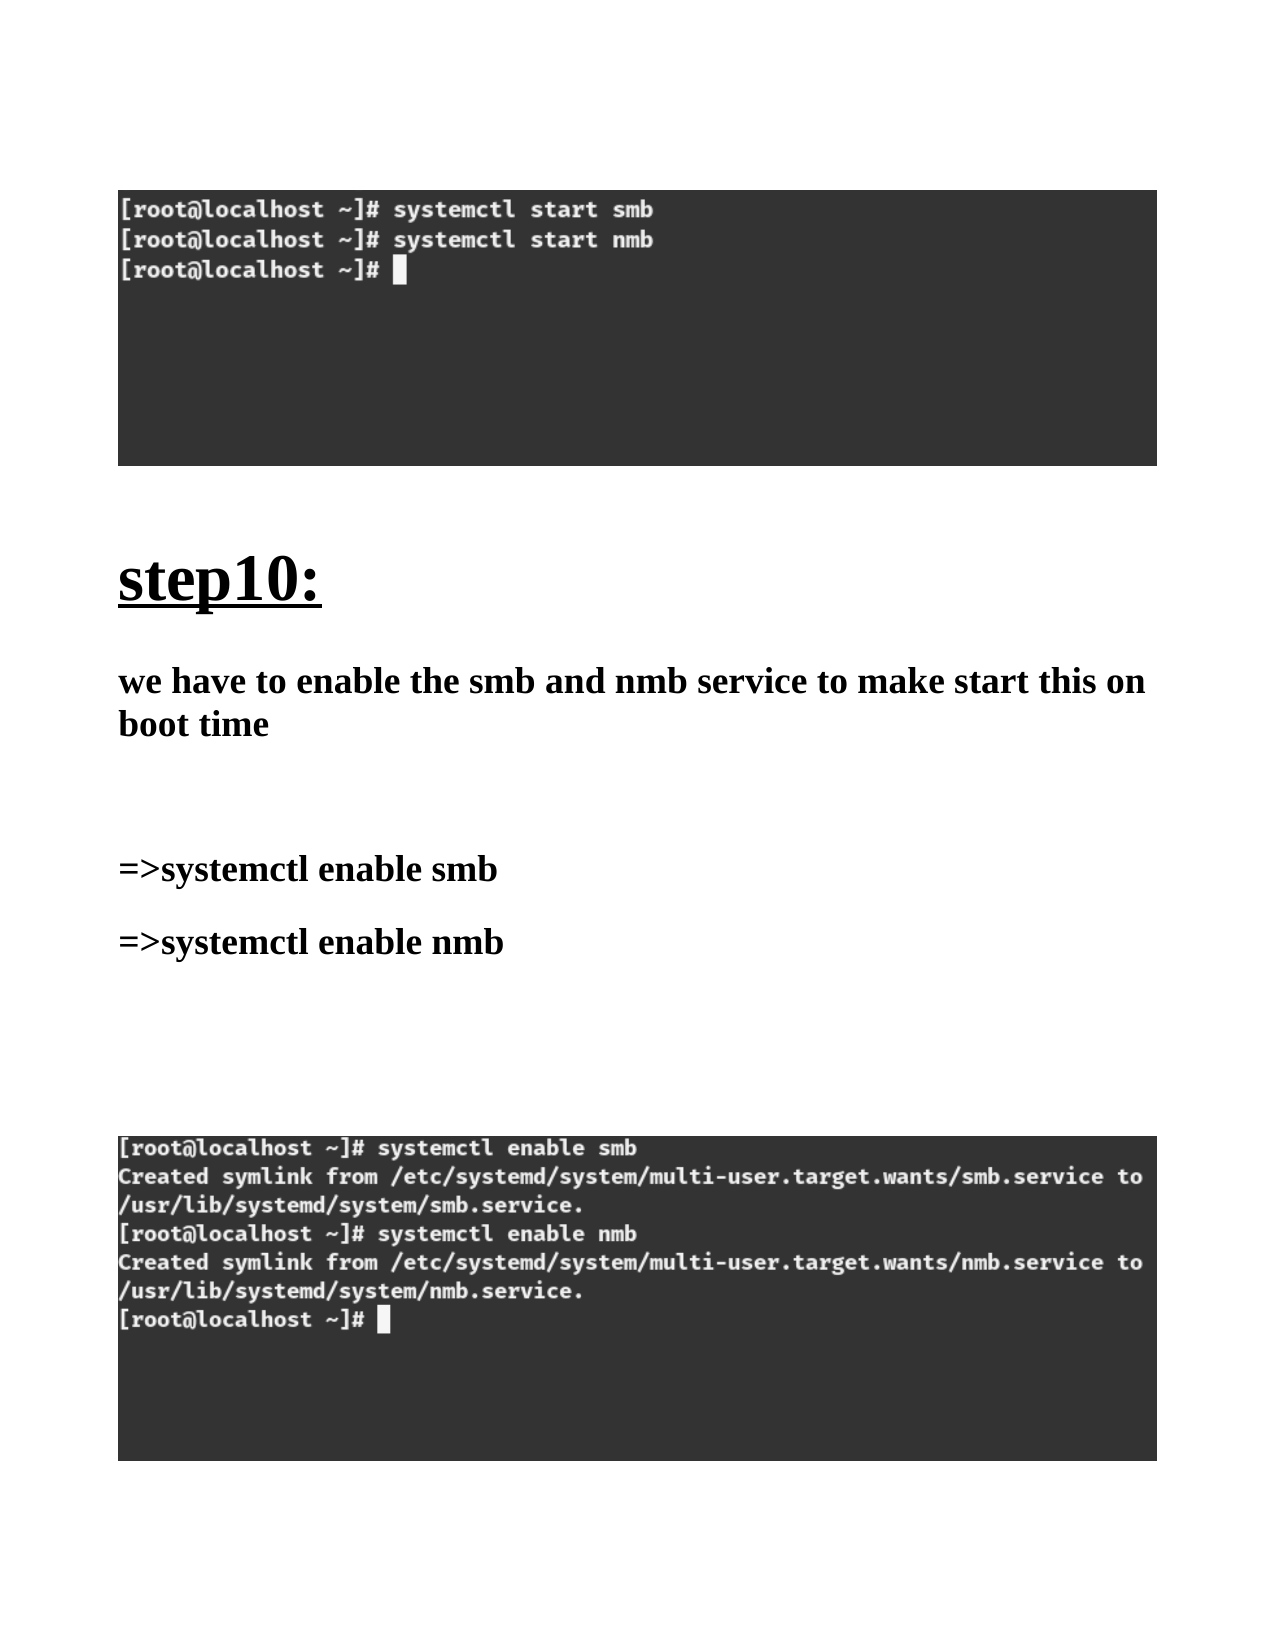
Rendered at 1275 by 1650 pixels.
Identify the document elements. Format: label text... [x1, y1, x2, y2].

text step10: [118, 538, 1157, 615]
picture [118, 1136, 1157, 1461]
text =>systemctl enable nmb [118, 919, 1157, 962]
text we have to enable the smb and nmb service to make start this on boot time [118, 658, 1157, 744]
text =>systemctl enable smb [118, 846, 1157, 889]
picture [118, 190, 1157, 466]
